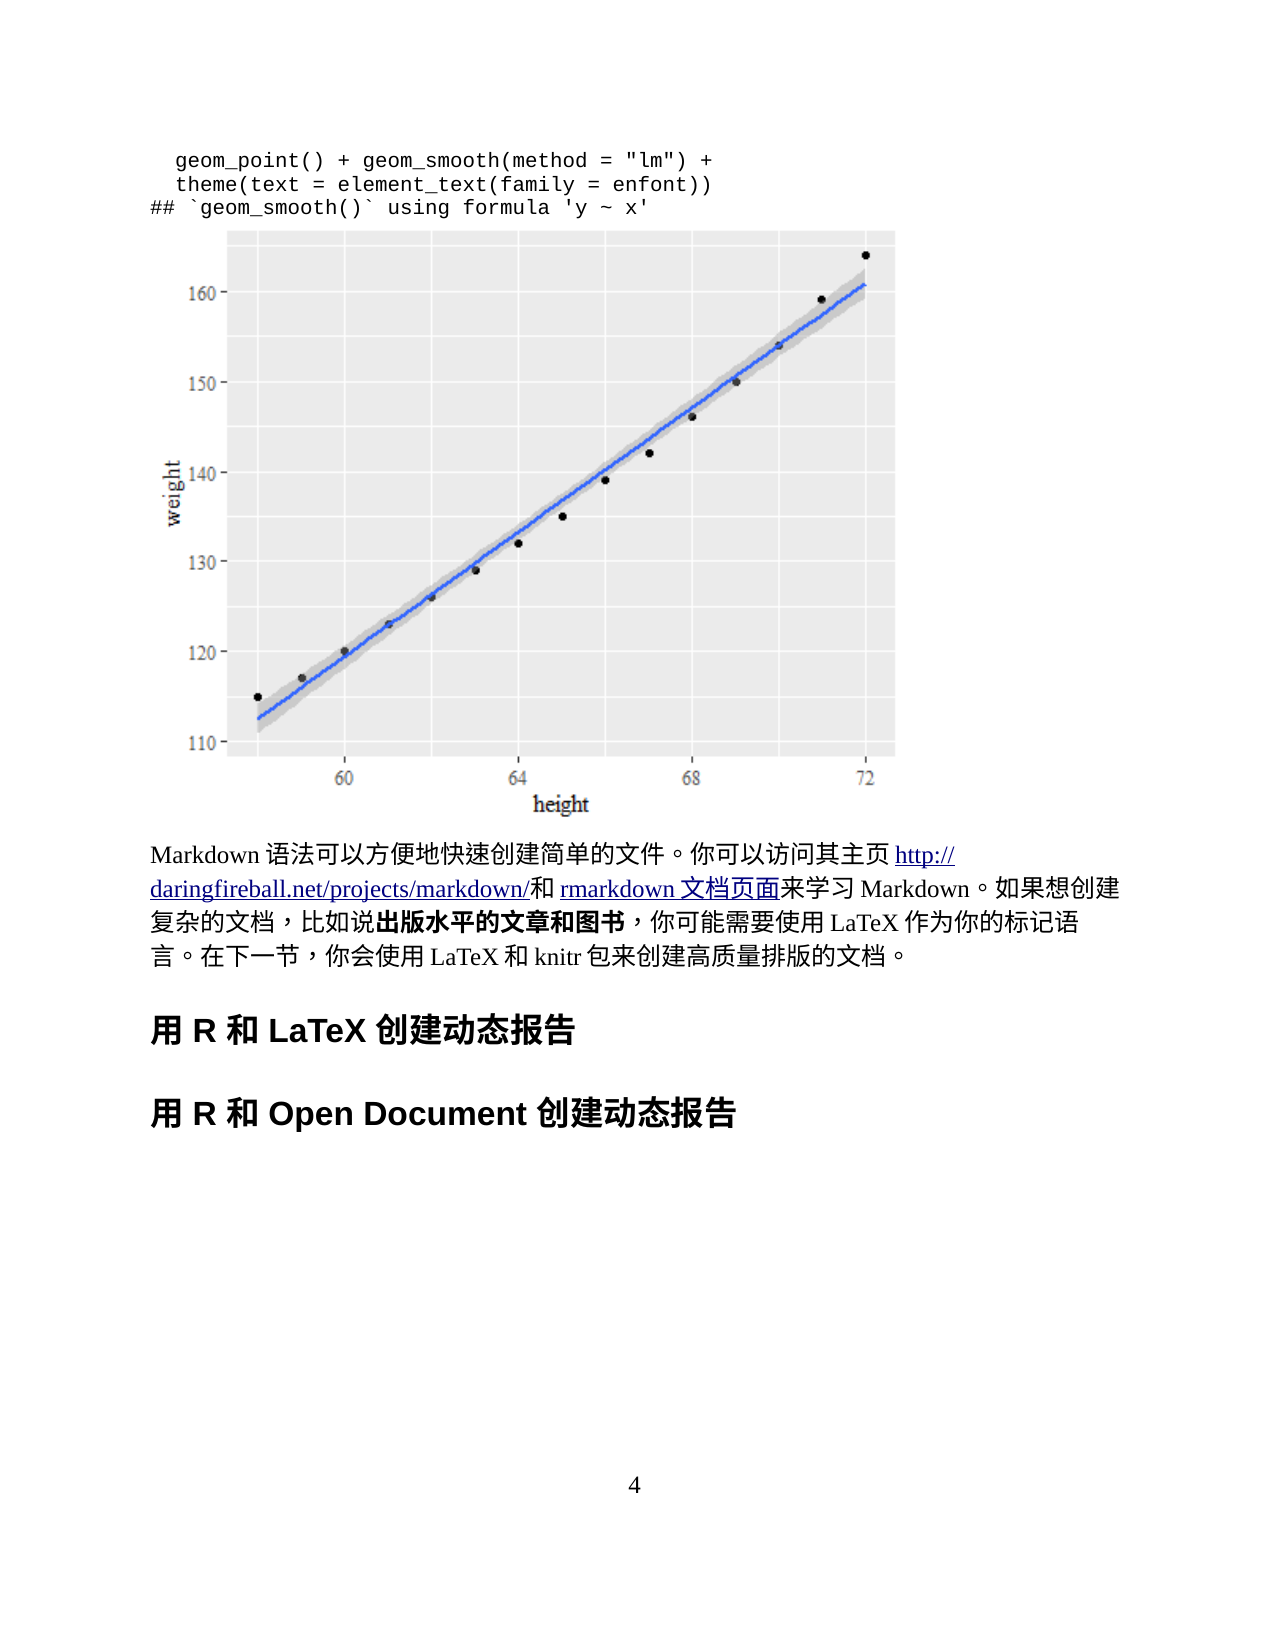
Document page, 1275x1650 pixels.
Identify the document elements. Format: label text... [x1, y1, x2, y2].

text Markdown语法可以方便地快速创建简单的文件。你可以访问其主页http://daringfireball.net/projects/markdown/和rmarkdown文档页面来学习Markdown。如果想创建复杂的文档，比如说出版水平的文章和图书，你可能需要使用LaTeX作为你的标记语言。在下一节，你会使用LaTeX和knitr包来创建高质量排版的文档。 [150, 836, 1125, 972]
subtitle 用 R 和 Open Document 创建动态报告 [150, 1090, 1125, 1135]
text ## `geom_smooth()` using formula 'y ~ x' [150, 197, 1125, 221]
picture [150, 221, 908, 828]
subtitle 用 R 和 LaTeX 创建动态报告 [150, 1006, 1125, 1052]
text geom_point() + geom_smooth(method = "lm") + [150, 150, 1125, 174]
text theme(text = element_text(family = enfont)) [150, 174, 1125, 197]
